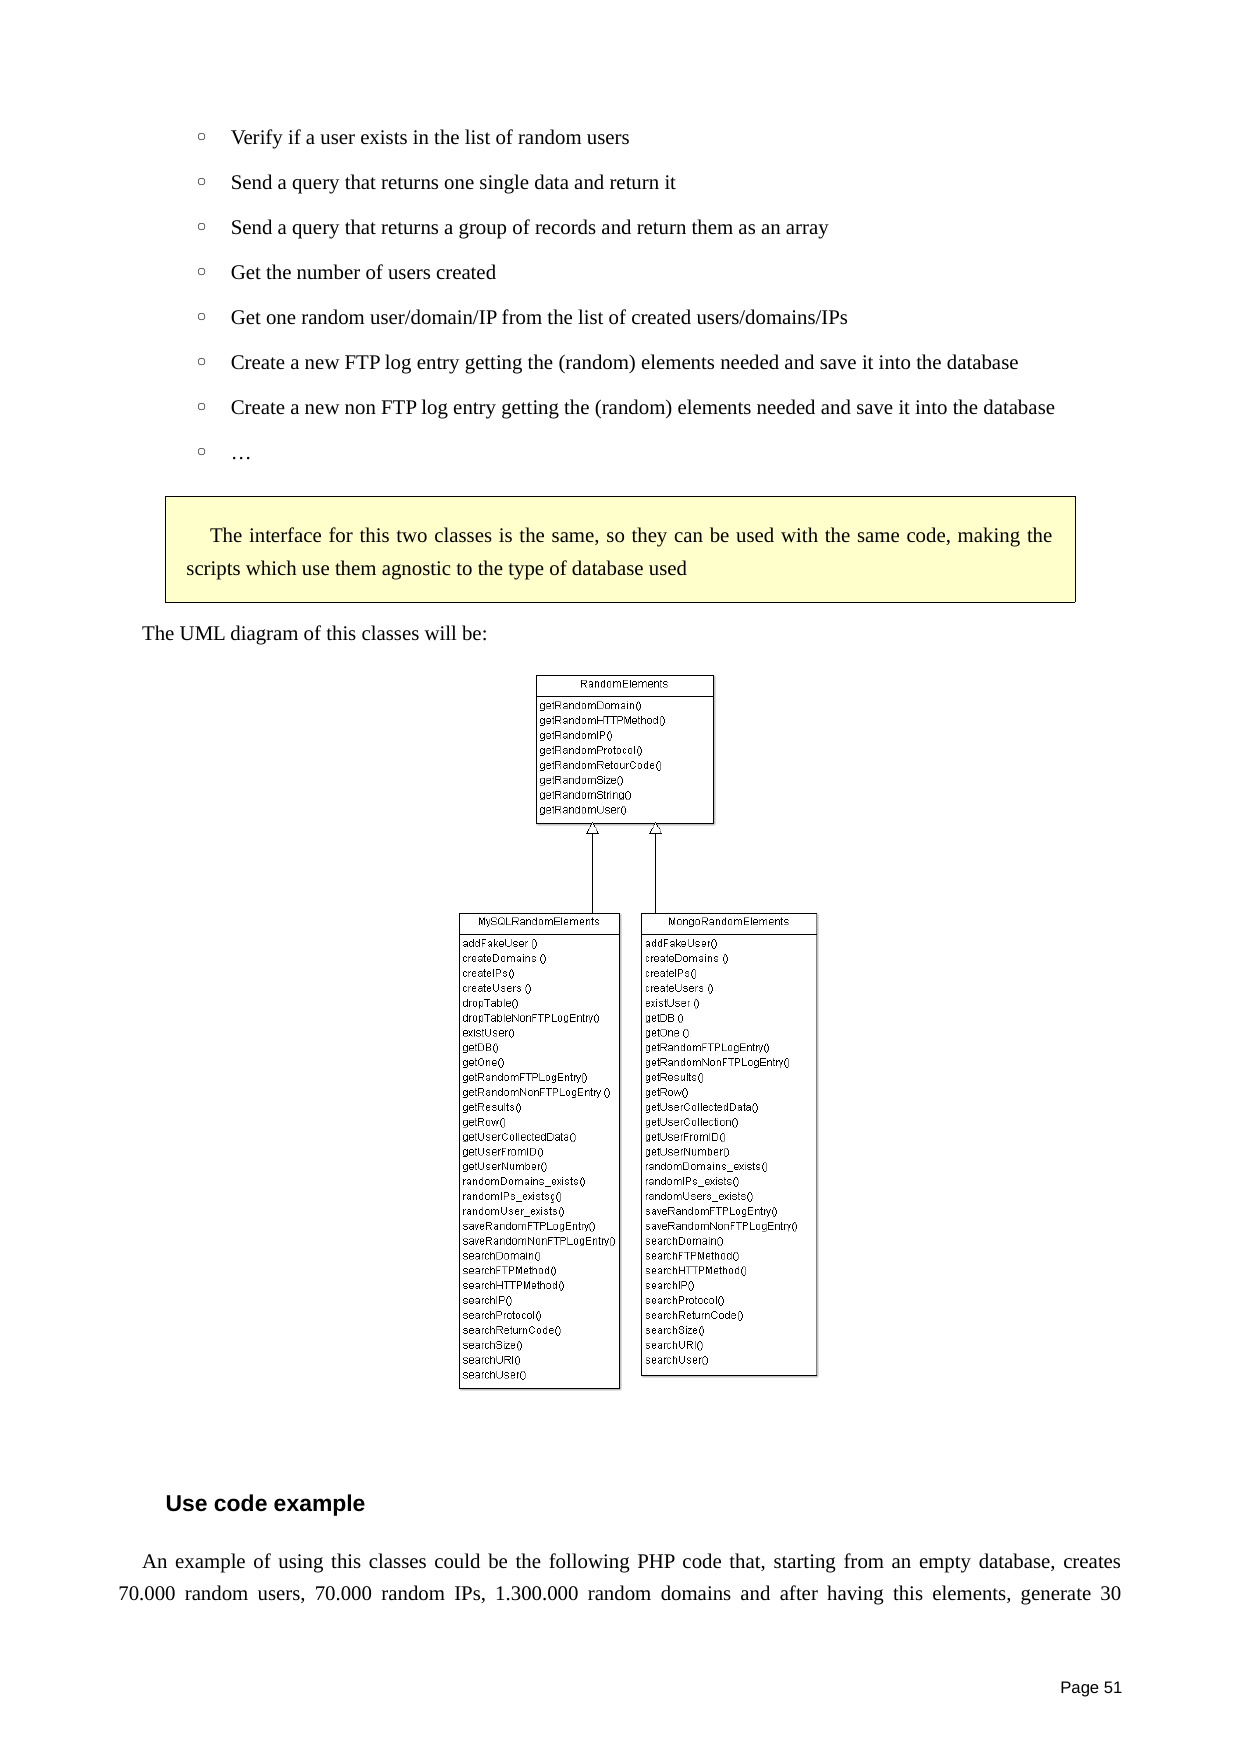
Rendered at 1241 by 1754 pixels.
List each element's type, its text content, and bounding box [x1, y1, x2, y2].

list Get the number of users created [193, 253, 1122, 286]
subtitle Use code example [165, 1490, 1122, 1517]
text An example of using this classes could be the following PHP code that, starting from an empty database, creates 70.000 random users, 70.000 random IPs, 1.300.000 random domains and after having this elements, generate 30 [118, 1542, 1122, 1607]
list … [193, 433, 1122, 466]
list Get one random user/domain/IP from the list of created users/domains/IPs [193, 298, 1122, 331]
text The UML diagram of this classes will be: [118, 615, 1122, 647]
list Send a query that returns a group of records and return them as an array [193, 208, 1122, 241]
list Send a query that returns one single data and return it [193, 163, 1122, 196]
picture [427, 667, 859, 1413]
text The interface for this two classes is the same, so they can be used with the same code, making the scripts which use them agnostic to the type of database used [166, 497, 1075, 602]
list Verify if a user exists in the list of random users [193, 118, 1122, 151]
list Create a new FTP log entry getting the (random) elements needed and save it into the database [193, 343, 1122, 376]
list Create a new non FTP log entry getting the (random) elements needed and save it into the database [193, 388, 1122, 421]
